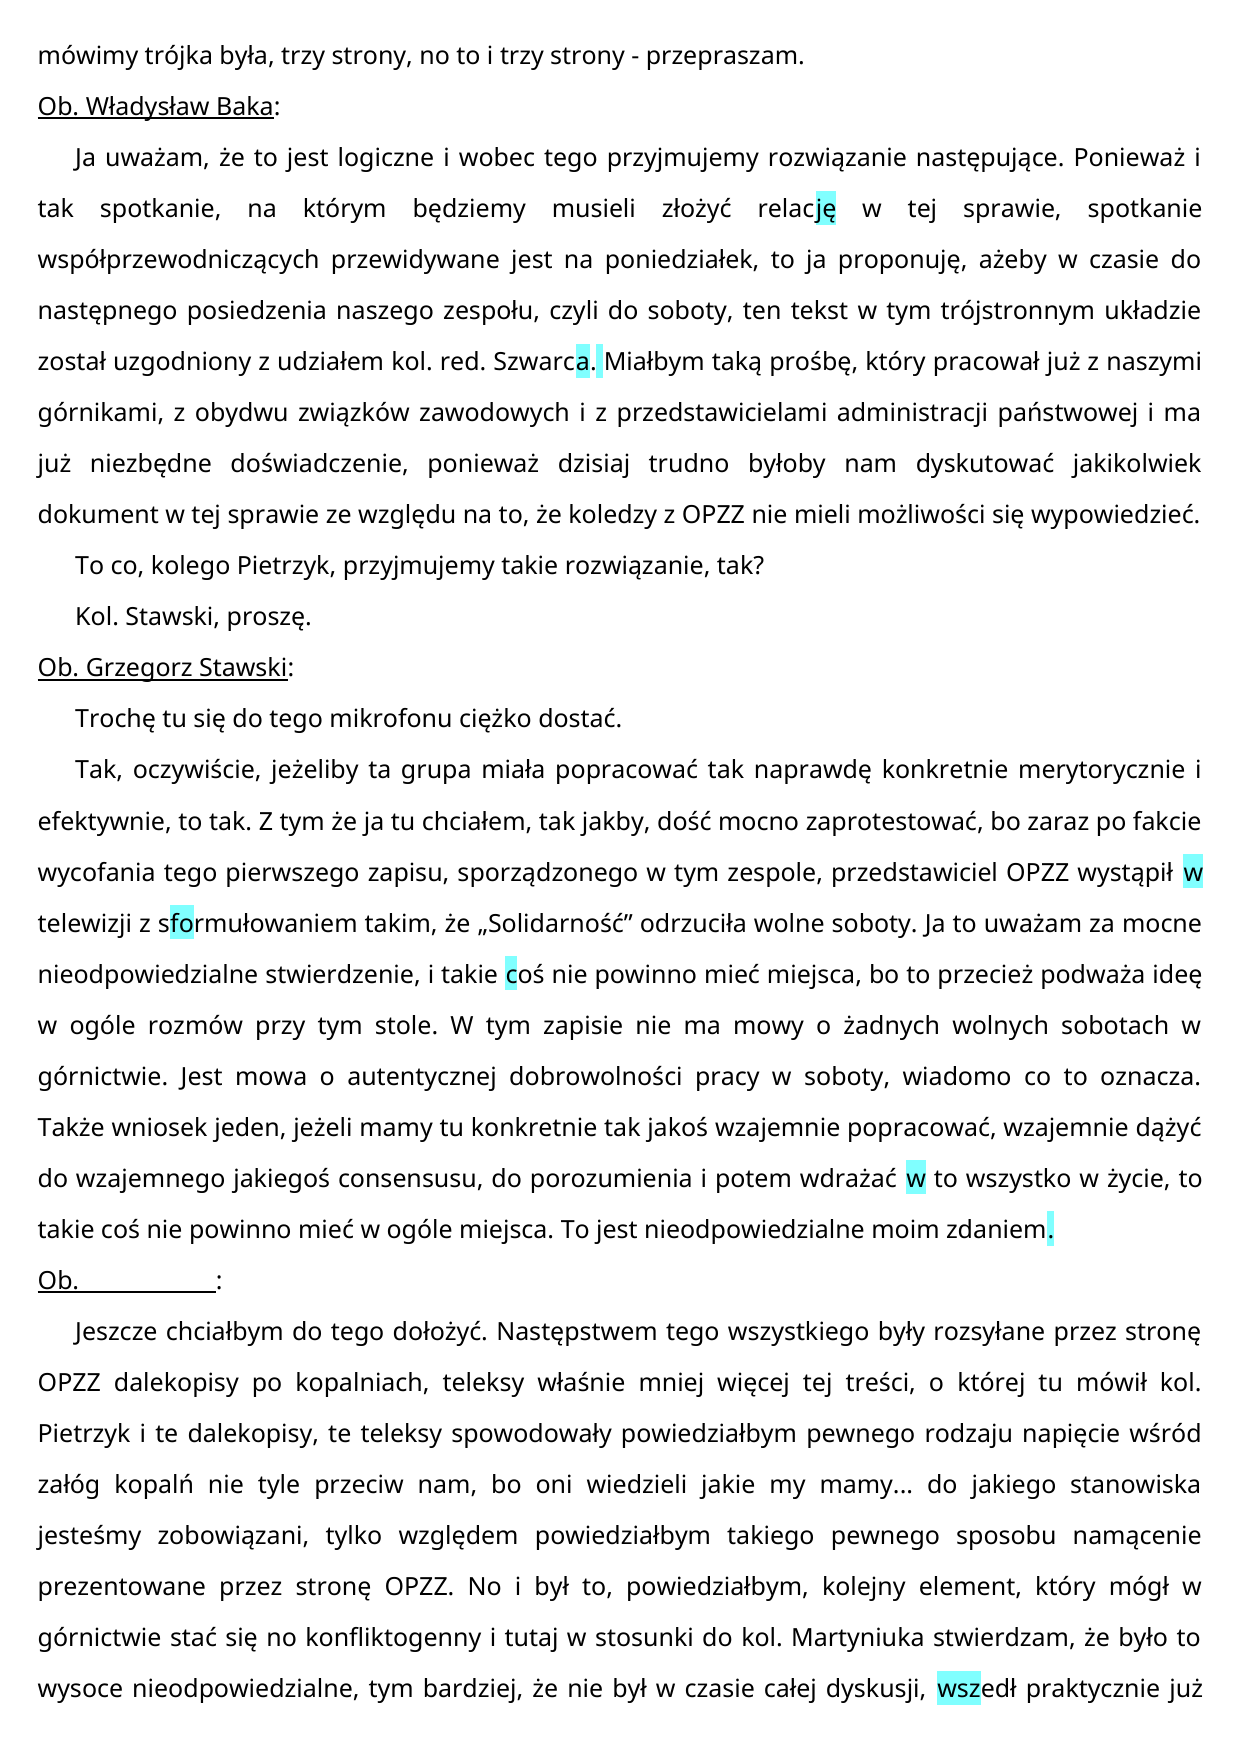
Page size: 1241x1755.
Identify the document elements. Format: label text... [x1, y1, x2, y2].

text Kol. Stawski, proszę. [37, 599, 1203, 633]
text Ob. : [37, 1262, 1203, 1297]
text Tak, oczywiście, jeżeliby ta grupa miała popracować tak naprawdę konkretnie merytorycznie i efektywnie, to tak. Z tym że ja tu chciałem, tak jakby, dość mocno zaprotestować, bo zaraz po fakcie wycofania tego pierwszego zapisu, sporządzonego w tym zespole, przedstawiciel OPZZ wystąpił w telewizji z sformułowaniem takim, że „Solidarność” odrzuciła wolne soboty. Ja to uważam za mocne nieodpowiedzialne stwierdzenie, i takie coś nie powinno mieć miejsca, bo to przecież podważa ideę w ogóle rozmów przy tym stole. W tym zapisie nie ma mowy o żadnych wolnych sobotach w górnictwie. Jest mowa o autentycznej dobrowolności pracy w soboty, wiadomo co to oznacza. Także wniosek jeden, jeżeli mamy tu konkretnie tak jakoś wzajemnie popracować, wzajemnie dążyć do wzajemnego jakiegoś consensusu, do porozumienia i potem wdrażać w to wszystko w życie, to takie coś nie powinno mieć w ogóle miejsca. To jest nieodpowiedzialne moim zdaniem. [37, 752, 1203, 1246]
text Ob. Władysław Baka: [37, 88, 1203, 123]
text Jeszcze chciałbym do tego dołożyć. Następstwem tego wszystkiego były rozsyłane przez stronę OPZZ dalekopisy po kopalniach, teleksy właśnie mniej więcej tej treści, o której tu mówił kol. Pietrzyk i te dalekopisy, te teleksy spowodowały powiedziałbym pewnego rodzaju napięcie wśród załóg kopalń nie tyle przeciw nam, bo oni wiedzieli jakie my mamy... do jakiego stanowiska jesteśmy zobowiązani, tylko względem powiedziałbym takiego pewnego sposobu namącenie prezentowane przez stronę OPZZ. No i był to, powiedziałbym, kolejny element, który mógł w górnictwie stać się no konfliktogenny i tutaj w stosunki do kol. Martyniuka stwierdzam, że było to wysoce nieodpowiedzialne, tym bardziej, że nie był w czasie całej dyskusji, wszedł praktycznie już [37, 1313, 1203, 1705]
text Ja uważam, że to jest logiczne i wobec tego przyjmujemy rozwiązanie następujące. Ponieważ i tak spotkanie, na którym będziemy musieli złożyć relację w tej sprawie, spotkanie współprzewodniczących przewidywane jest na poniedziałek, to ja proponuję, ażeby w czasie do następnego posiedzenia naszego zespołu, czyli do soboty, ten tekst w tym trójstronnym układzie został uzgodniony z udziałem kol. red. Szwarca. Miałbym taką prośbę, który pracował już z naszymi górnikami, z obydwu związków zawodowych i z przedstawicielami administracji państwowej i ma już niezbędne doświadczenie, ponieważ dzisiaj trudno byłoby nam dyskutować jakikolwiek dokument w tej sprawie ze względu na to, że koledzy z OPZZ nie mieli możliwości się wypowiedzieć. [37, 139, 1203, 531]
text To co, kolego Pietrzyk, przyjmujemy takie rozwiązanie, tak? [37, 548, 1203, 582]
text mówimy trójka była, trzy strony, no to i trzy strony - przepraszam. [37, 37, 1203, 72]
text Ob. Grzegorz Stawski: [37, 650, 1203, 684]
text Trochę tu się do tego mikrofonu ciężko dostać. [37, 701, 1203, 735]
